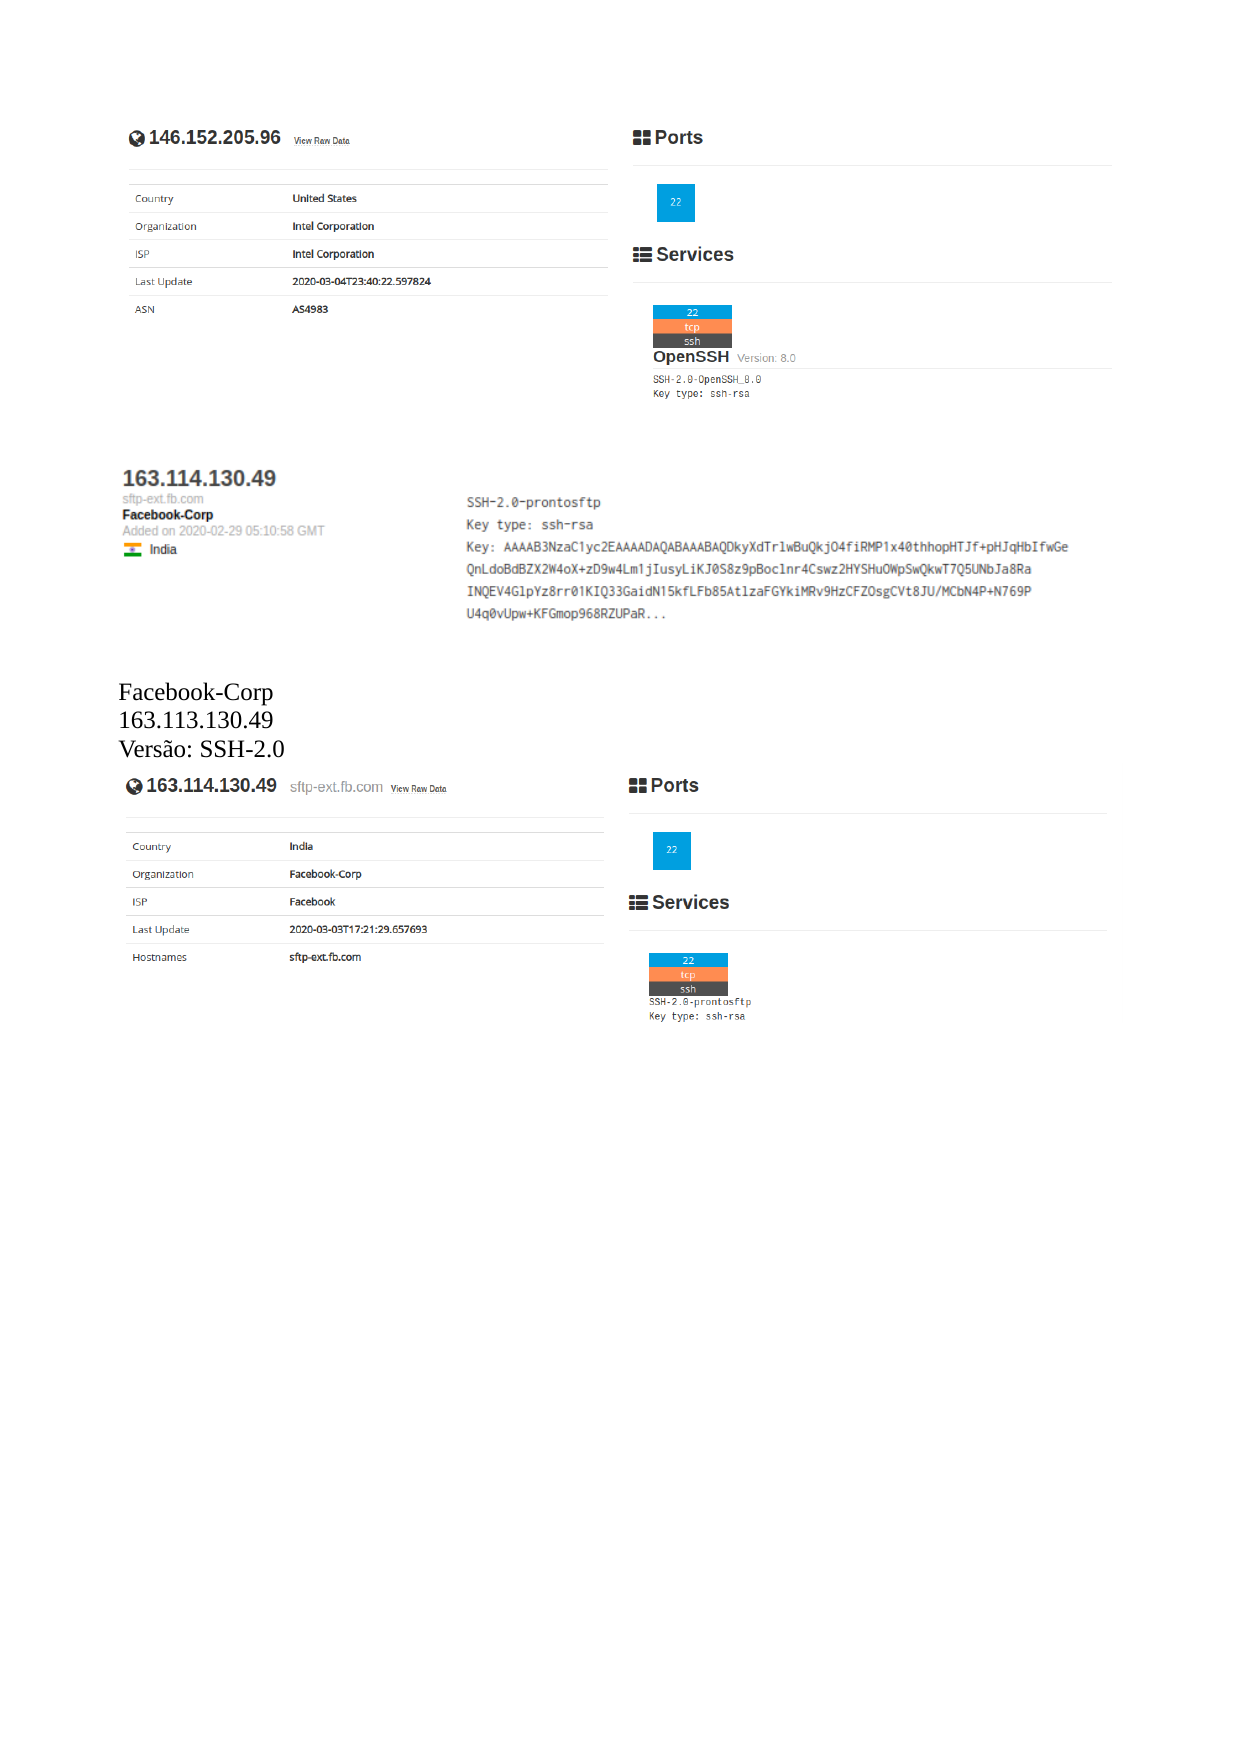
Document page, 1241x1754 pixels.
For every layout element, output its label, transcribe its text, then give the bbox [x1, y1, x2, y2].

picture [118, 118, 1123, 402]
picture [118, 763, 1123, 1023]
text Versão: SSH-2.0 [118, 734, 1122, 763]
text 163.113.130.49 [118, 706, 1122, 734]
text Facebook-Corp [118, 677, 1122, 706]
picture [118, 459, 1123, 648]
